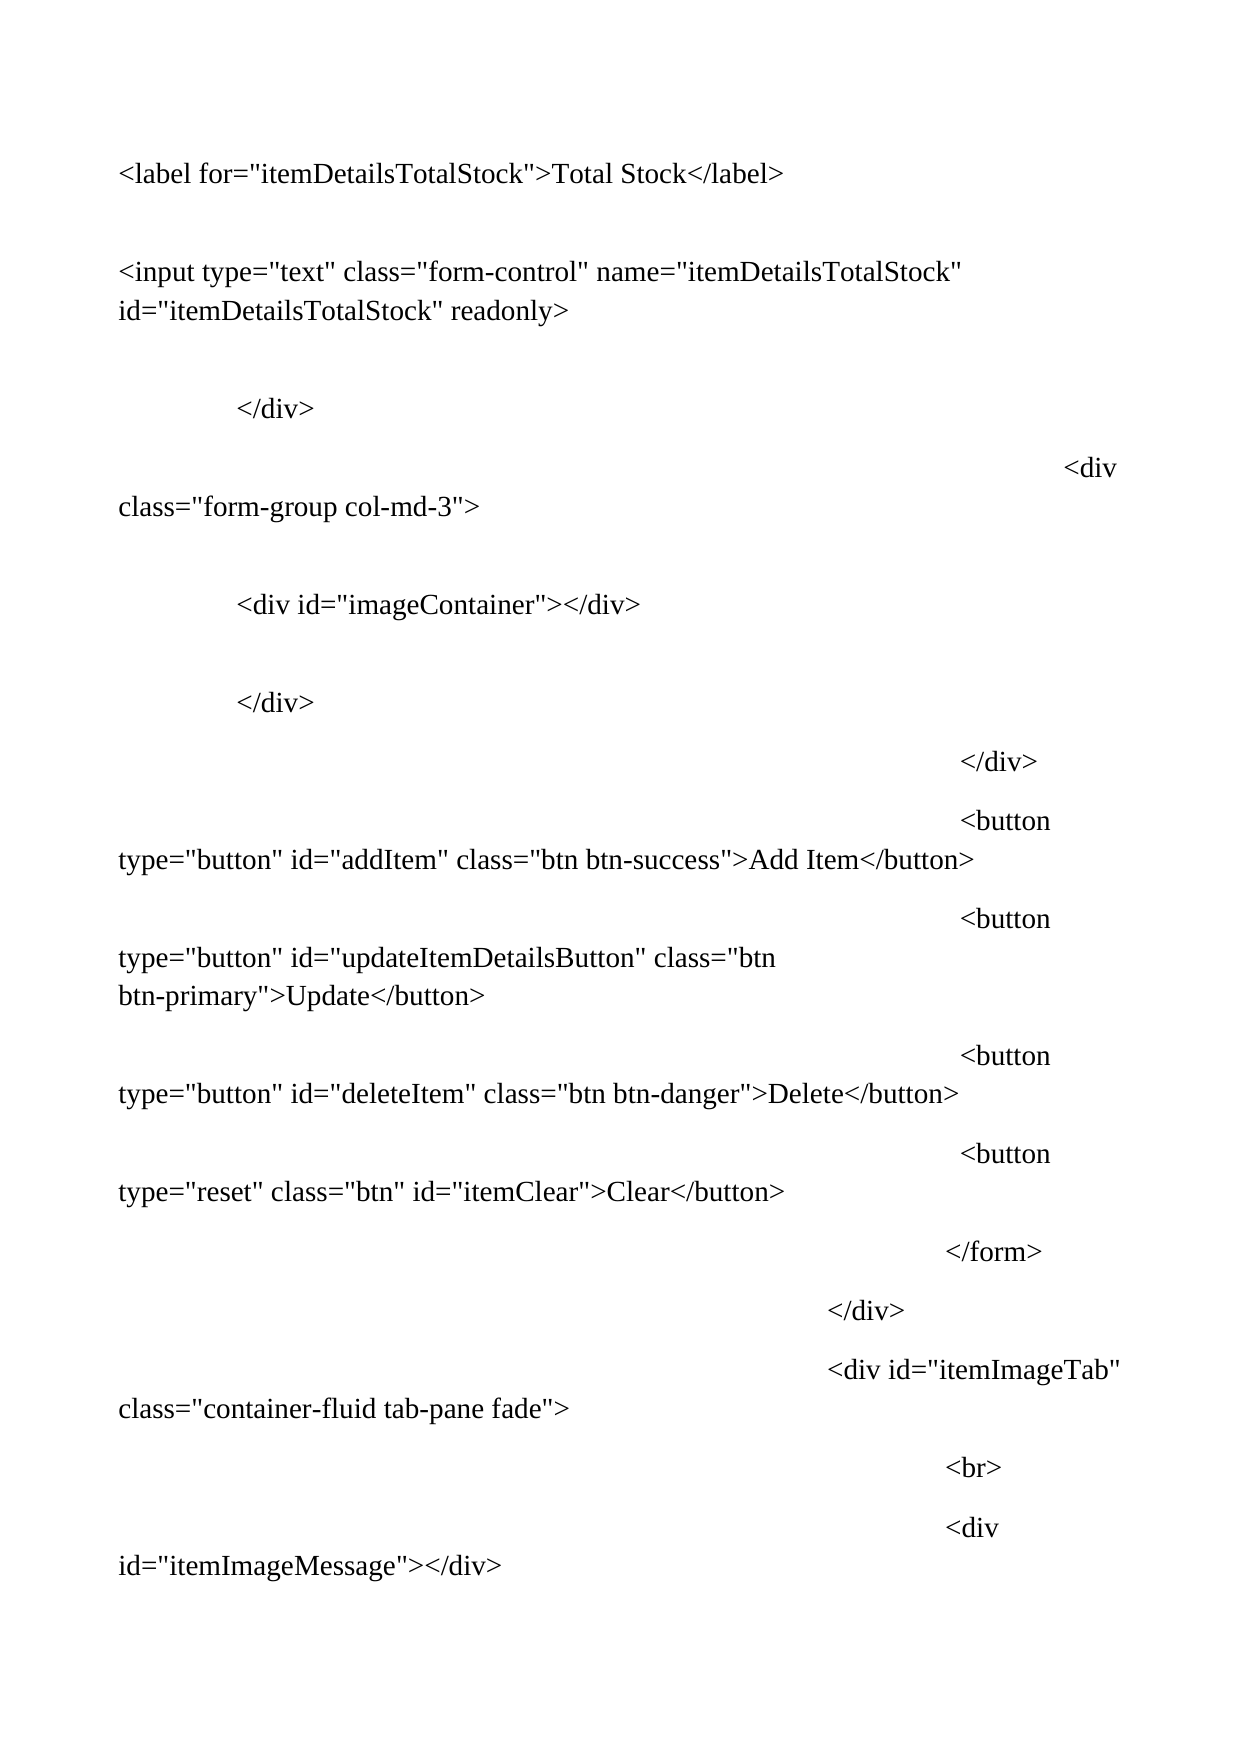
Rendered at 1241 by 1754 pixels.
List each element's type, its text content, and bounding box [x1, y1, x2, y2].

text <button type="button" id="addItem" class="btn btn-success">Add Item</button> [118, 803, 1122, 876]
text <div id="imageContainer"></div> [118, 548, 1122, 620]
text <button type="button" id="updateItemDetailsButton" class="btn btn-primary">Update</button> [118, 901, 1122, 1012]
text <br> [118, 1450, 1122, 1484]
text <div id="itemImageMessage"></div> [118, 1510, 1122, 1582]
text <button type="button" id="deleteItem" class="btn btn-danger">Delete</button> [118, 1038, 1122, 1110]
text <label for="itemDetailsTotalStock">Total Stock</label> [118, 118, 1122, 190]
text </div> [118, 1293, 1122, 1327]
text <div class="form-group col-md-3"> [118, 450, 1122, 522]
text </div> [118, 646, 1122, 718]
text <input type="text" class="form-control" name="itemDetailsTotalStock" id="itemDetailsTotalStock" readonly> [118, 216, 1122, 327]
text </form> [118, 1234, 1122, 1267]
text </div> [118, 744, 1122, 778]
text <button type="reset" class="btn" id="itemClear">Clear</button> [118, 1136, 1122, 1208]
text </div> [118, 352, 1122, 424]
text <div id="itemImageTab" class="container-fluid tab-pane fade"> [118, 1352, 1122, 1424]
